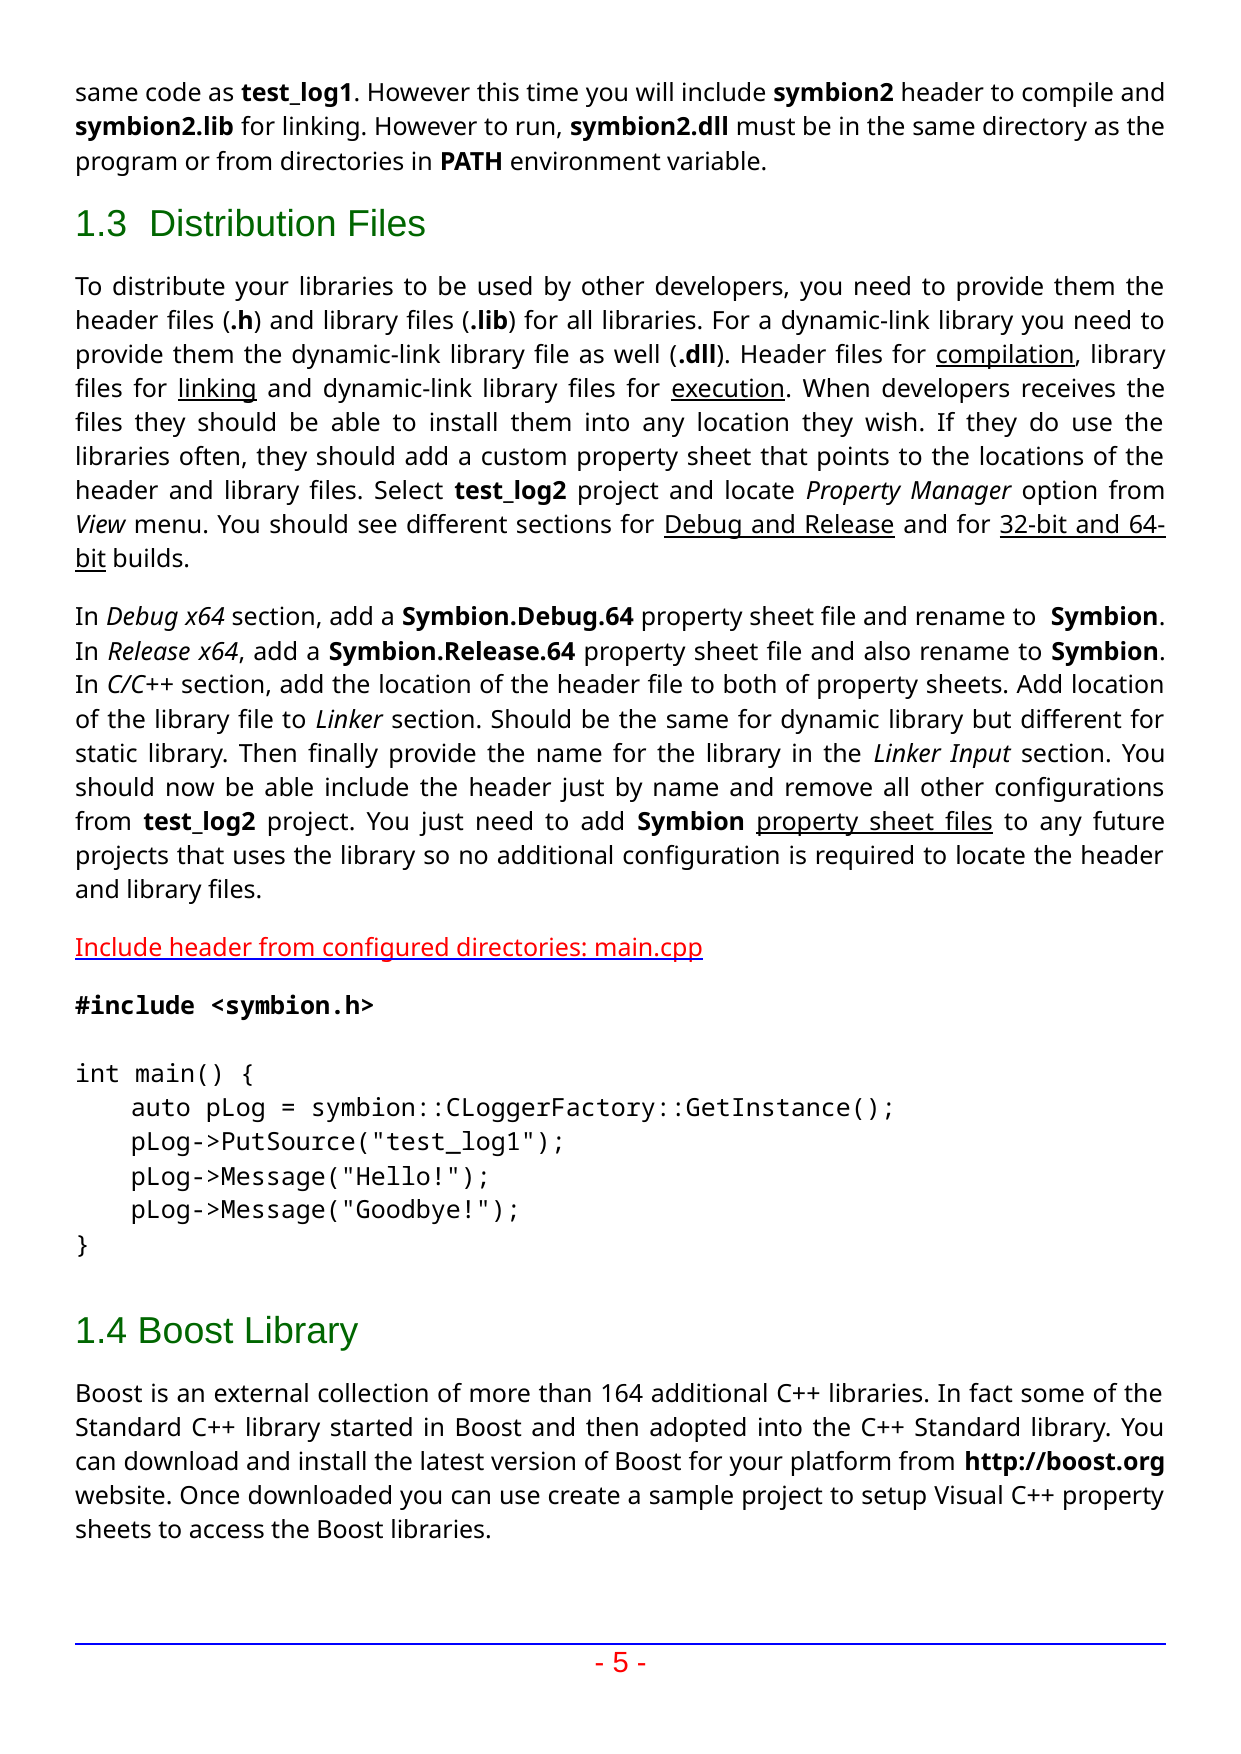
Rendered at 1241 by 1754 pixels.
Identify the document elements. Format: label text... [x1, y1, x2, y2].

text same code as test_log1. However this time you will include symbion2 header to compile and symbion2.lib for linking. However to run, symbion2.dll must be in the same directory as the program or from directories in PATH environment variable. [75, 75, 1166, 177]
text pLog->Message("Goodbye!"); [75, 1192, 1166, 1226]
text In Debug x64 section, add a Symbion.Debug.64 property sheet file and rename to Symbion. In Release x64, add a Symbion.Release.64 property sheet file and also rename to Symbion. In C/C++ section, add the location of the header file to both of property sheets. Add location of the library file to Linker section. Should be the same for dynamic library but different for static library. Then finally provide the name for the library in the Linker Input section. You should now be able include the header just by name and remove all other configurations from test_log2 project. You just need to add Symbion property sheet files to any future projects that uses the library so no additional configuration is required to locate the header and library files. [75, 599, 1166, 906]
text pLog->PutSource("test_log1"); [75, 1124, 1166, 1158]
text #include <symbion.h> [75, 988, 1166, 1022]
text } [75, 1226, 1166, 1260]
text 1.4 Boost Library [75, 1308, 1166, 1352]
text Boost is an external collection of more than 164 additional C++ libraries. In fact some of the Standard C++ library started in Boost and then adopted into the C++ Standard library. You can download and install the latest version of Boost for your platform from http://boost.org website. Once downloaded you can use create a sample project to setup Visual C++ property sheets to access the Boost libraries. [75, 1376, 1166, 1546]
text auto pLog = symbion::CLoggerFactory::GetInstance(); [75, 1090, 1166, 1124]
text To distribute your libraries to be used by other developers, you need to provide them the header files (.h) and library files (.lib) for all libraries. For a dynamic-link library you need to provide them the dynamic-link library file as well (.dll). Header files for compilation, library files for linking and dynamic-link library files for execution. When developers receives the files they should be able to install them into any location they wish. If they do use the libraries often, they should add a custom property sheet that points to the locations of the header and library files. Select test_log2 project and locate Property Manager option from View menu. You should see different sections for Debug and Release and for 32-bit and 64-bit builds. [75, 268, 1166, 575]
text int main() { [75, 1056, 1166, 1090]
text 1.3 Distribution Files [75, 201, 1166, 244]
text pLog->Message("Hello!"); [75, 1158, 1166, 1192]
text Include header from configured directories: main.cpp [75, 930, 1166, 964]
